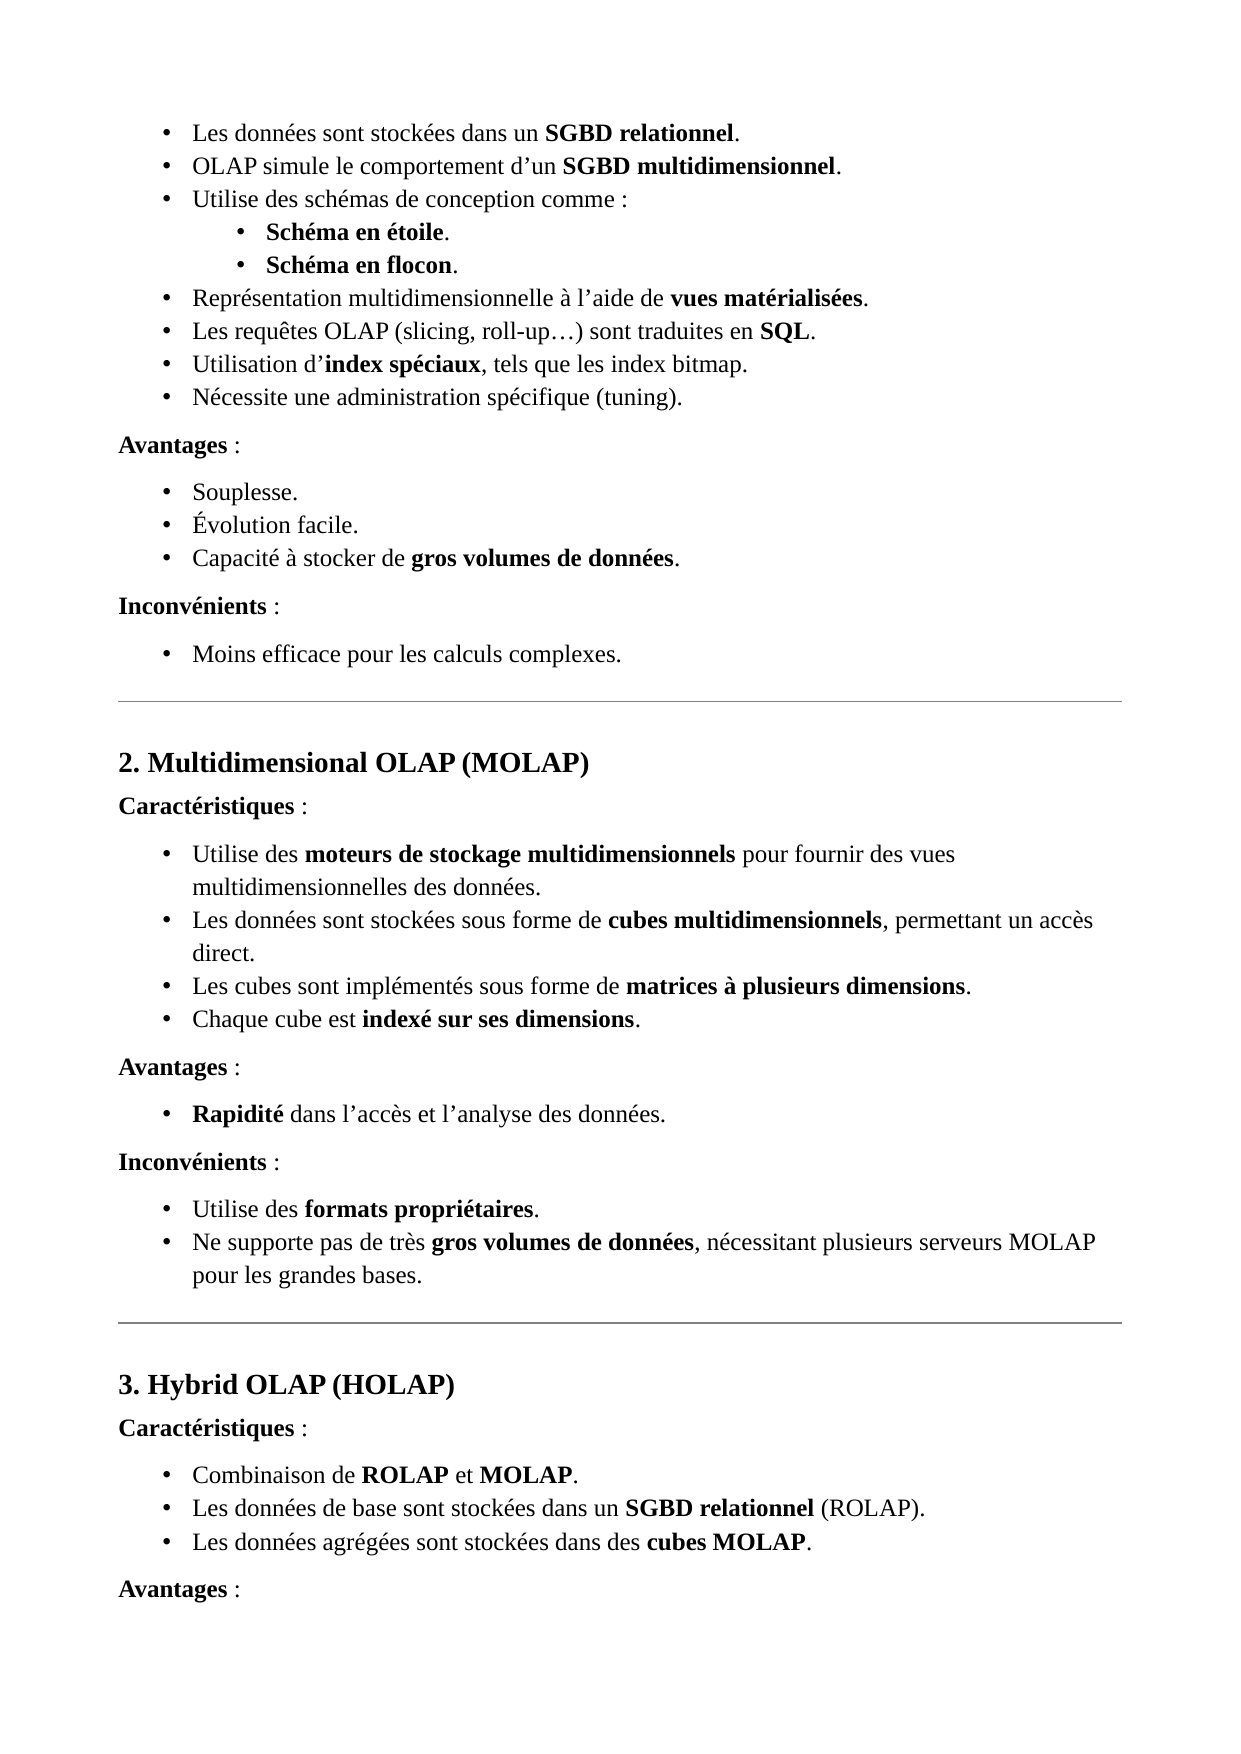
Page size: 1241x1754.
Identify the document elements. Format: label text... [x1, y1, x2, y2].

text Avantages : [118, 1052, 1122, 1080]
subtitle 2. Multidimensional OLAP (MOLAP) [118, 745, 1122, 779]
list Utilise des formats propriétaires. [162, 1194, 1122, 1223]
list Moins efficace pour les calculs complexes. [162, 639, 1122, 667]
list Les cubes sont implémentés sous forme de matrices à plusieurs dimensions. [162, 971, 1122, 1000]
subtitle 3. Hybrid OLAP (HOLAP) [118, 1367, 1122, 1400]
text Caractéristiques : [118, 1413, 1122, 1442]
list Rapidité dans l’accès et l’analyse des données. [162, 1099, 1122, 1128]
list Ne supporte pas de très gros volumes de données, nécessitant plusieurs serveurs MOLAP pour les grandes bases. [162, 1227, 1122, 1289]
list OLAP simule le comportement d’un SGBD multidimensionnel. [162, 151, 1122, 180]
list Les données sont stockées sous forme de cubes multidimensionnels, permettant un accès direct. [162, 905, 1122, 967]
list Les données de base sont stockées dans un SGBD relationnel (ROLAP). [162, 1493, 1122, 1522]
list Les données sont stockées dans un SGBD relationnel. [162, 118, 1122, 147]
list Schéma en étoile. [236, 217, 1122, 246]
list Nécessite une administration spécifique (tuning). [162, 382, 1122, 411]
list Évolution facile. [162, 511, 1122, 539]
list Chaque cube est indexé sur ses dimensions. [162, 1004, 1122, 1033]
text Caractéristiques : [118, 791, 1122, 820]
list Capacité à stocker de gros volumes de données. [162, 543, 1122, 572]
list Les données agrégées sont stockées dans des cubes MOLAP. [162, 1527, 1122, 1555]
list Les requêtes OLAP (slicing, roll-up…) sont traduites en SQL. [162, 316, 1122, 345]
list Schéma en flocon. [236, 250, 1122, 279]
list Combinaison de ROLAP et MOLAP. [162, 1461, 1122, 1489]
list Souplesse. [162, 477, 1122, 506]
list Utilisation d’index spéciaux, tels que les index bitmap. [162, 349, 1122, 378]
text Inconvénients : [118, 1147, 1122, 1176]
list Utilise des moteurs de stockage multidimensionnels pour fournir des vues multidimensionnelles des données. [162, 839, 1122, 901]
list Représentation multidimensionnelle à l’aide de vues matérialisées. [162, 283, 1122, 312]
text Inconvénients : [118, 591, 1122, 620]
text Avantages : [118, 430, 1122, 459]
text Avantages : [118, 1574, 1122, 1603]
list Utilise des schémas de conception comme : [162, 184, 1122, 213]
